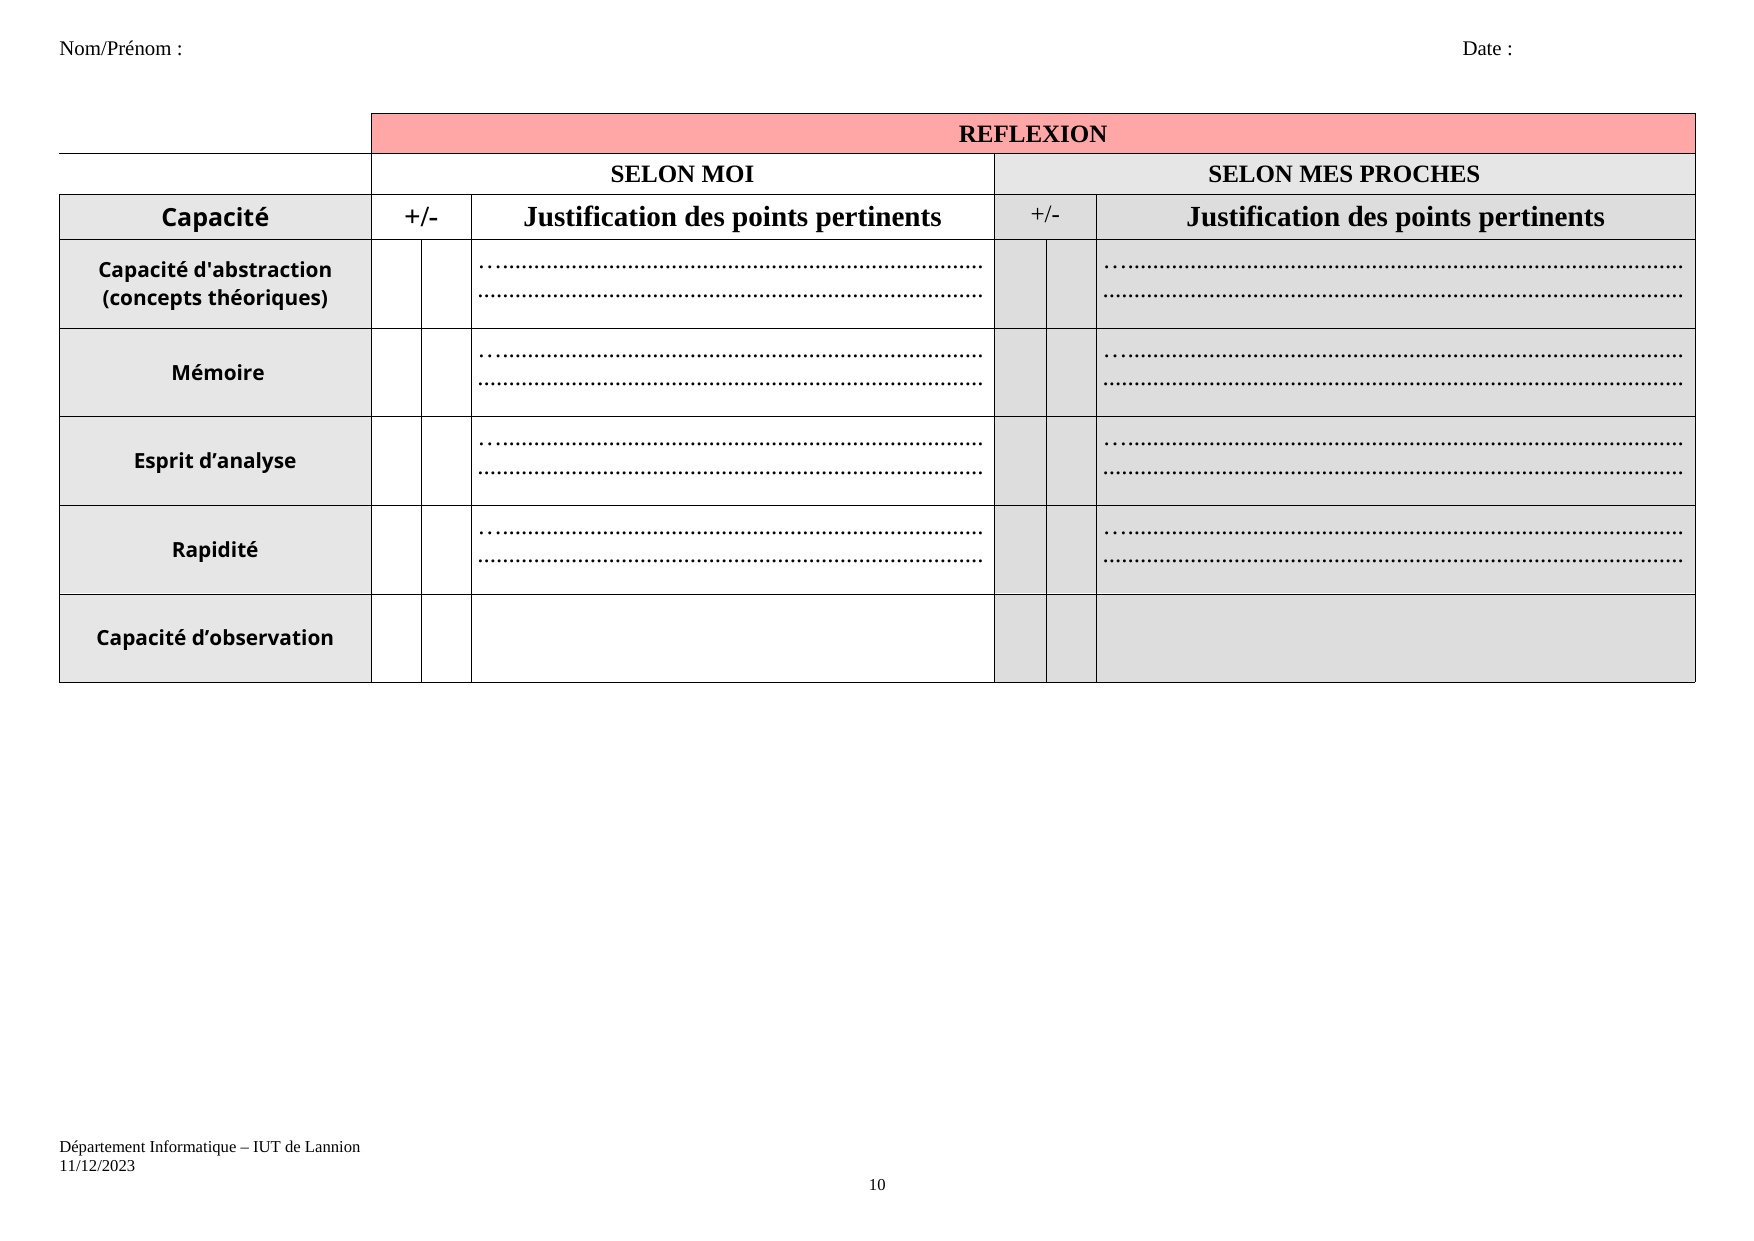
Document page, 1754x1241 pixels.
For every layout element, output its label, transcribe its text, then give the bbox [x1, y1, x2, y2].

table_cell [372, 329, 421, 416]
table_cell …................................................................................................................................................................................................................................................................................... [1097, 417, 1695, 505]
table_cell …............................................................................................................................................................................................................................................... [472, 417, 994, 505]
table_cell [1047, 329, 1096, 416]
table_cell [995, 329, 1046, 416]
table_cell [372, 595, 421, 682]
table_cell …............................................................................................................................................................................................................................................... [472, 506, 994, 593]
table_cell SELON MOI [372, 154, 994, 194]
table_cell Justification des points pertinents [472, 195, 994, 239]
table_cell …................................................................................................................................................................................................................................................................................... [1097, 329, 1695, 416]
table_cell [995, 240, 1046, 328]
table_cell [372, 506, 421, 593]
table_cell [472, 595, 994, 682]
table_cell …................................................................................................................................................................................................................................................................................... [1097, 240, 1695, 328]
table_header REFLEXION [372, 114, 1695, 153]
table_cell [372, 240, 421, 328]
table_cell [422, 417, 471, 505]
table_cell [422, 240, 471, 328]
table_cell …................................................................................................................................................................................................................................................................................... [1097, 506, 1695, 593]
table_cell [1097, 595, 1695, 682]
table_cell Capacité d'abstraction (concepts théoriques) [60, 240, 371, 328]
table_cell [422, 595, 471, 682]
table_cell [995, 595, 1046, 682]
table_cell +/- [372, 195, 471, 239]
table_cell …............................................................................................................................................................................................................................................... [472, 240, 994, 328]
table_cell [422, 329, 471, 416]
table_cell Justification des points pertinents [1097, 195, 1695, 239]
table_cell Capacité d’observation [60, 595, 371, 682]
table_cell [995, 506, 1046, 593]
table_cell Mémoire [60, 329, 371, 416]
table_cell [995, 417, 1046, 505]
table_cell Capacité [60, 195, 371, 239]
table_cell …............................................................................................................................................................................................................................................... [472, 329, 994, 416]
table_cell [372, 417, 421, 505]
table_cell Esprit d’analyse [60, 417, 371, 505]
table_cell [1047, 595, 1096, 682]
table_cell Rapidité [60, 506, 371, 593]
table_cell +/- [995, 195, 1096, 239]
table_cell SELON MES PROCHES [995, 154, 1695, 194]
table_cell [59, 154, 371, 194]
table_cell [1047, 506, 1096, 593]
table_cell [422, 506, 471, 593]
table_cell [1047, 240, 1096, 328]
table_cell [1047, 417, 1096, 505]
table_header [59, 113, 371, 153]
